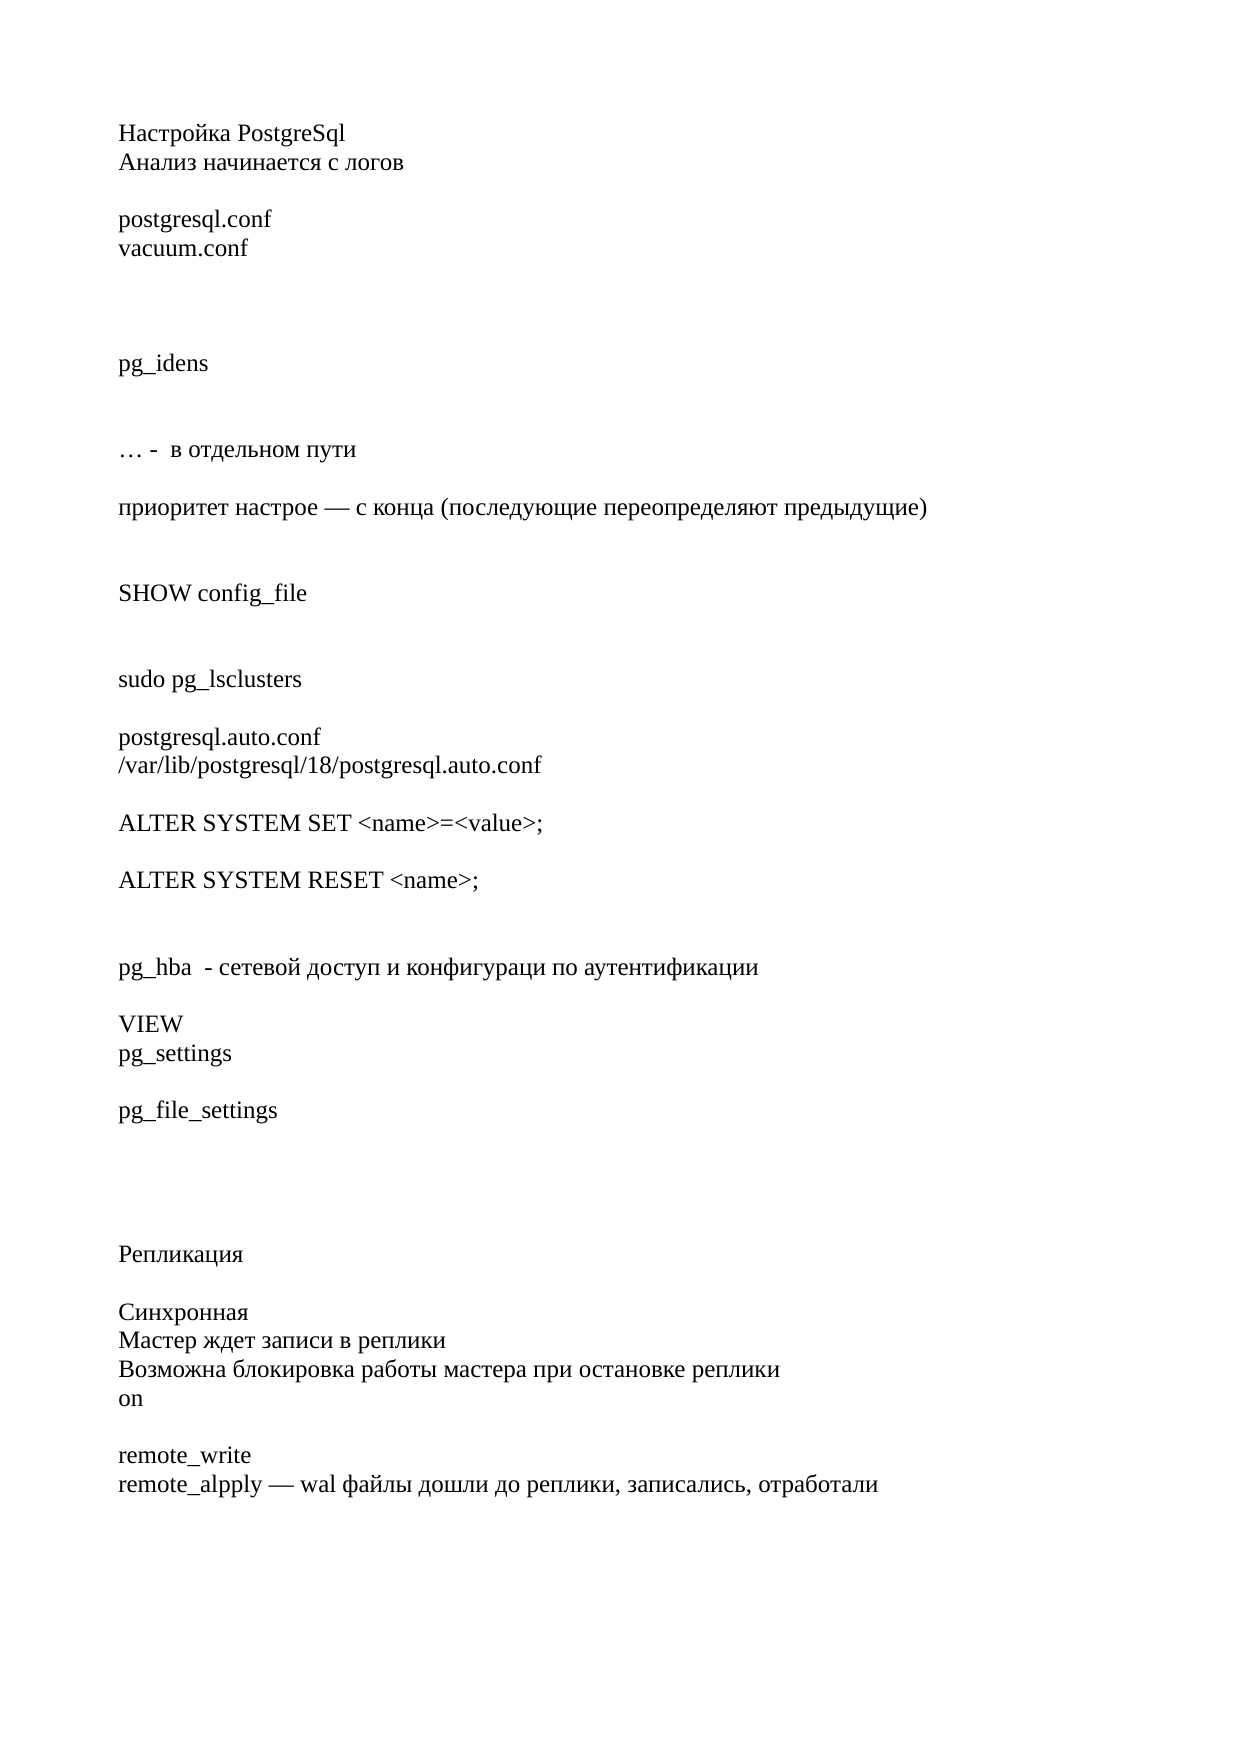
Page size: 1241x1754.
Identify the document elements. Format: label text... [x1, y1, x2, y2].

text ALTER SYSTEM SET <name>=<value>; [118, 808, 1122, 837]
text on [118, 1383, 1122, 1441]
text vacuum.conf [118, 233, 1122, 262]
text VIEW [118, 1009, 1122, 1038]
text pg_idens [118, 348, 1122, 377]
text remote_alpply — wal файлы дошли до реплики, записались, отработали [118, 1469, 1122, 1498]
text remote_write [118, 1441, 1122, 1469]
text /var/lib/postgresql/18/postgresql.auto.conf [118, 751, 1122, 779]
text Возможна блокировка работы мастера при остановке реплики [118, 1354, 1122, 1383]
text pg_settings [118, 1038, 1122, 1067]
text Настройка PostgreSql [118, 118, 1122, 147]
text Репликация [118, 1239, 1122, 1268]
text приоритет настрое — с конца (последующие переопределяют предыдущие) [118, 492, 1122, 521]
text postgresql.conf [118, 204, 1122, 233]
text … - в отдельном пути [118, 434, 1122, 463]
text pg_hba - сетевой доступ и конфигураци по аутентификации [118, 952, 1122, 981]
text postgresql.auto.conf [118, 722, 1122, 751]
text sudo pg_lsclusters [118, 664, 1122, 693]
text Анализ начинается с логов [118, 147, 1122, 176]
text Синхронная Мастер ждет записи в реплики [118, 1297, 1122, 1354]
text pg_file_settings [118, 1096, 1122, 1124]
text ALTER SYSTEM RESET <name>; [118, 866, 1122, 894]
text SHOW config_file [118, 578, 1122, 607]
